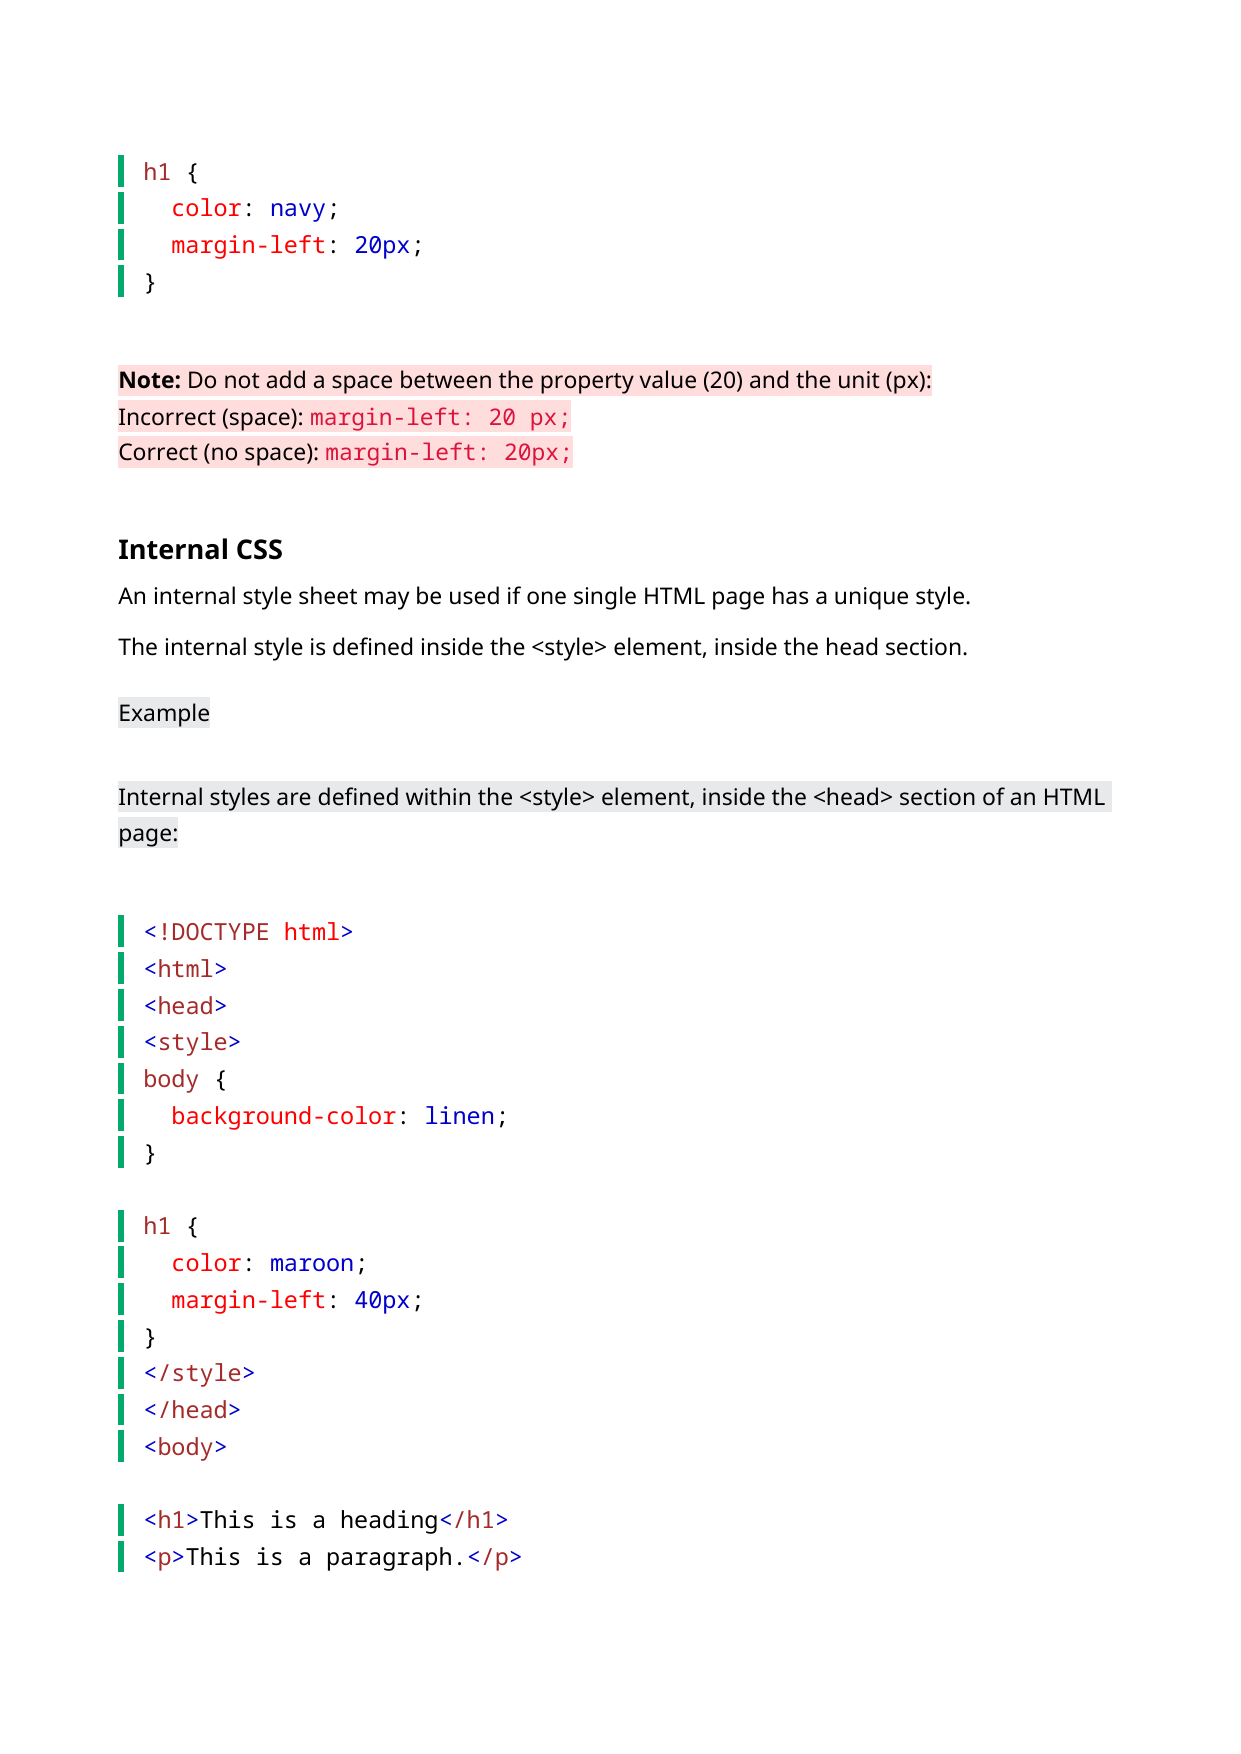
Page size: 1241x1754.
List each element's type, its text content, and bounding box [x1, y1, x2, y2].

text An internal style sheet may be used if one single HTML page has a unique style. [118, 580, 1122, 611]
text Internal styles are defined within the <style> element, inside the <head> section of an HTML page: [118, 781, 1122, 848]
text h1 { color: navy; margin-left: 20px; } [118, 118, 1122, 297]
text The internal style is defined inside the <style> element, inside the head section. [118, 631, 1122, 662]
subtitle Example [118, 697, 1122, 728]
text <!DOCTYPE html> <html> <head> <style> body { background-color: linen; } h1 { color: maroon; margin-left: 40px; } </style> </head> <body> <h1>This is a heading</h1> <p>This is a paragraph.</p> [118, 915, 1122, 1572]
text Note: Do not add a space between the property value (20) and the unit (px): Incorrect (space): margin-left: 20 px; Correct (no space): margin-left: 20px; [118, 364, 1122, 468]
subtitle Internal CSS [118, 531, 1122, 567]
